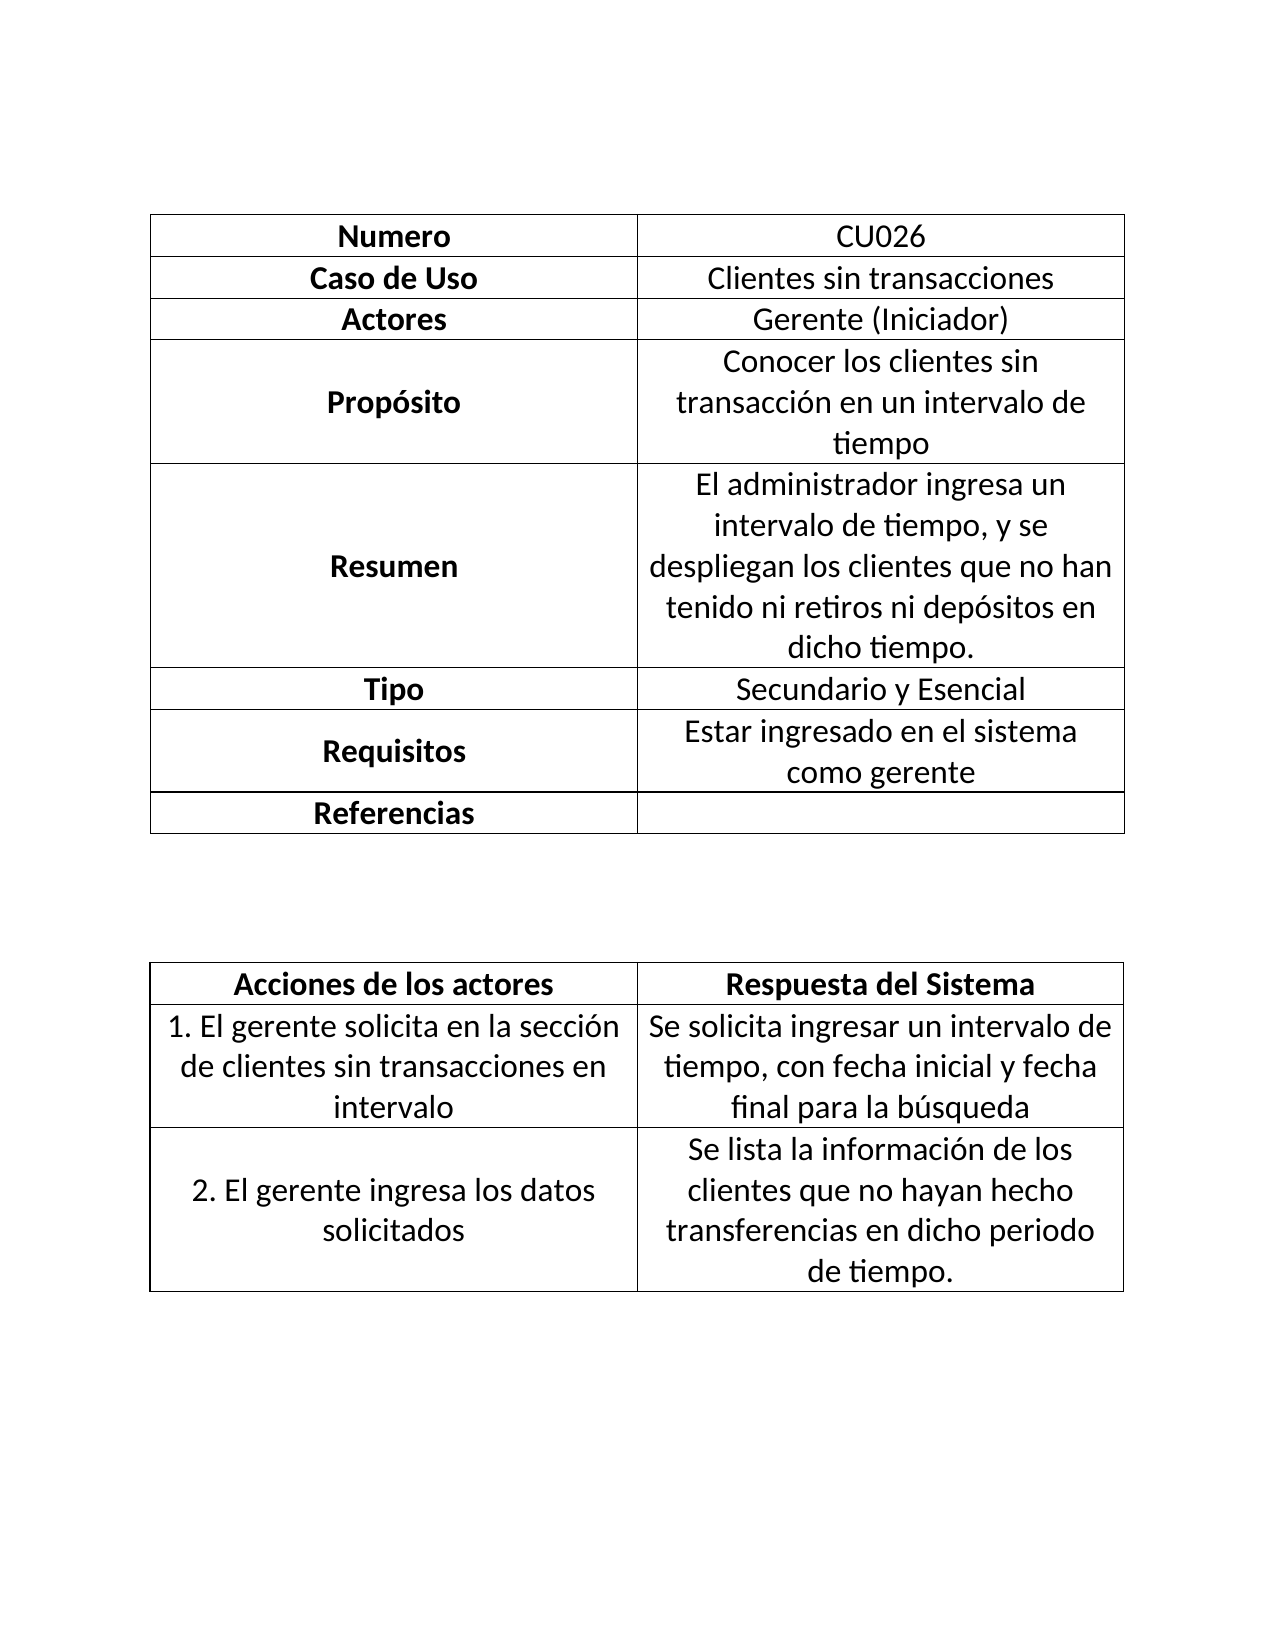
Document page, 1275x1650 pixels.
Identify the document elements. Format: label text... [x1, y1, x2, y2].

table_cell Propósito [151, 340, 637, 462]
table_cell Referencias [151, 793, 637, 833]
table_header Numero [151, 215, 637, 256]
table_header Acciones de los actores [151, 963, 637, 1004]
table_cell [638, 793, 1124, 833]
table_cell Estar ingresado en el sistema como gerente [638, 710, 1124, 791]
table_cell Conocer los clientes sin transacción en un intervalo de tiempo [638, 340, 1124, 462]
table_cell Tipo [151, 668, 637, 709]
table_cell Gerente (Iniciador) [638, 299, 1124, 339]
table_cell 2. El gerente ingresa los datos solicitados [151, 1128, 637, 1291]
table_cell Resumen [151, 464, 637, 667]
table_cell 1. El gerente solicita en la sección de clientes sin transacciones en intervalo [151, 1005, 637, 1127]
table_cell Caso de Uso [151, 257, 637, 297]
table_cell Se lista la información de los clientes que no hayan hecho transferencias en dicho periodo de tiempo. [638, 1128, 1123, 1291]
table_header Respuesta del Sistema [638, 963, 1123, 1004]
table_cell Secundario y Esencial [638, 668, 1124, 709]
table_cell Se solicita ingresar un intervalo de tiempo, con fecha inicial y fecha final para la búsqueda [638, 1005, 1123, 1127]
table_cell Requisitos [151, 710, 637, 791]
table_cell Clientes sin transacciones [638, 257, 1124, 297]
table_header CU026 [638, 215, 1124, 256]
table_cell El administrador ingresa un intervalo de tiempo, y se despliegan los clientes que no han tenido ni retiros ni depósitos en dicho tiempo. [638, 464, 1124, 667]
table_cell Actores [151, 299, 637, 339]
